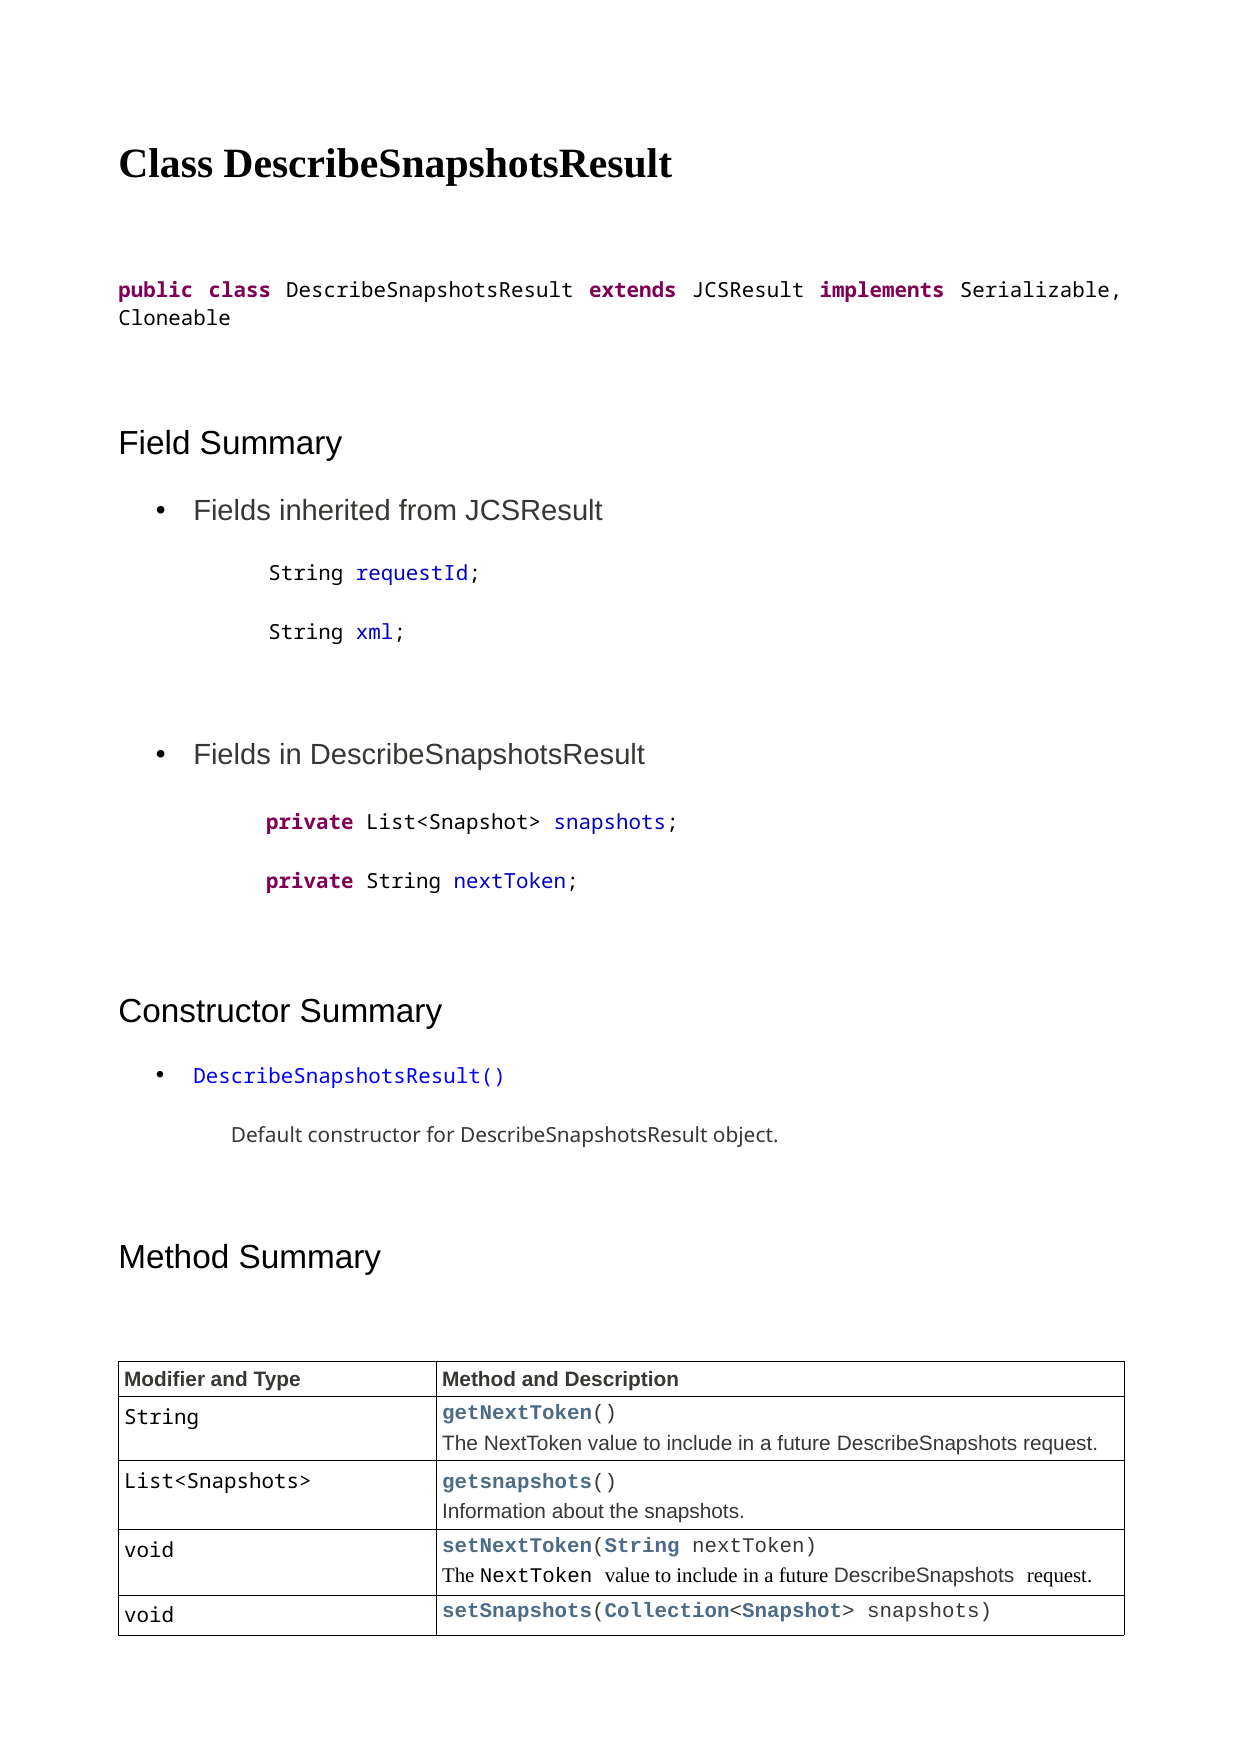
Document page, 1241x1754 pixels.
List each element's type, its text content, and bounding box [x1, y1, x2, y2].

subtitle Fields in DescribeSnapshotsResult [156, 737, 1122, 771]
table_cell void [119, 1530, 436, 1594]
subtitle private List<Snapshot> snapshots; [118, 802, 1122, 835]
table_cell getsnapshots() Information about the snapshots. [437, 1461, 1124, 1529]
table_cell setNextToken(String nextToken) The NextToken value to include in a future DescribeSnapshots request. [437, 1530, 1124, 1594]
subtitle Constructor Summary [118, 991, 1122, 1029]
table_cell void [119, 1596, 436, 1634]
subtitle Class DescribeSnapshotsResult [118, 139, 1122, 187]
table_header Method and Description [437, 1362, 1124, 1396]
subtitle String xml; [231, 617, 1122, 646]
subtitle Method Summary [118, 1237, 1122, 1275]
list Default constructor for DescribeSnapshotsResult object. [193, 1121, 1122, 1149]
table_cell setSnapshots(Collection<Snapshot> snapshots) [437, 1596, 1124, 1634]
table_cell getNextToken() The NextToken value to include in a future DescribeSnapshots request. [437, 1397, 1124, 1460]
subtitle String requestId; [231, 558, 1122, 586]
table_header Modifier and Type [119, 1362, 436, 1396]
list DescribeSnapshotsResult() [156, 1061, 1122, 1089]
text public class DescribeSnapshotsResult extends JCSResult implements Serializable, Cloneable [118, 275, 1122, 332]
table_cell String [119, 1397, 436, 1460]
subtitle private String nextToken; [118, 867, 1122, 895]
subtitle Field Summary [118, 423, 1122, 462]
subtitle Fields inherited from JCSResult [156, 493, 1122, 527]
table_cell List<Snapshots> [119, 1461, 436, 1529]
